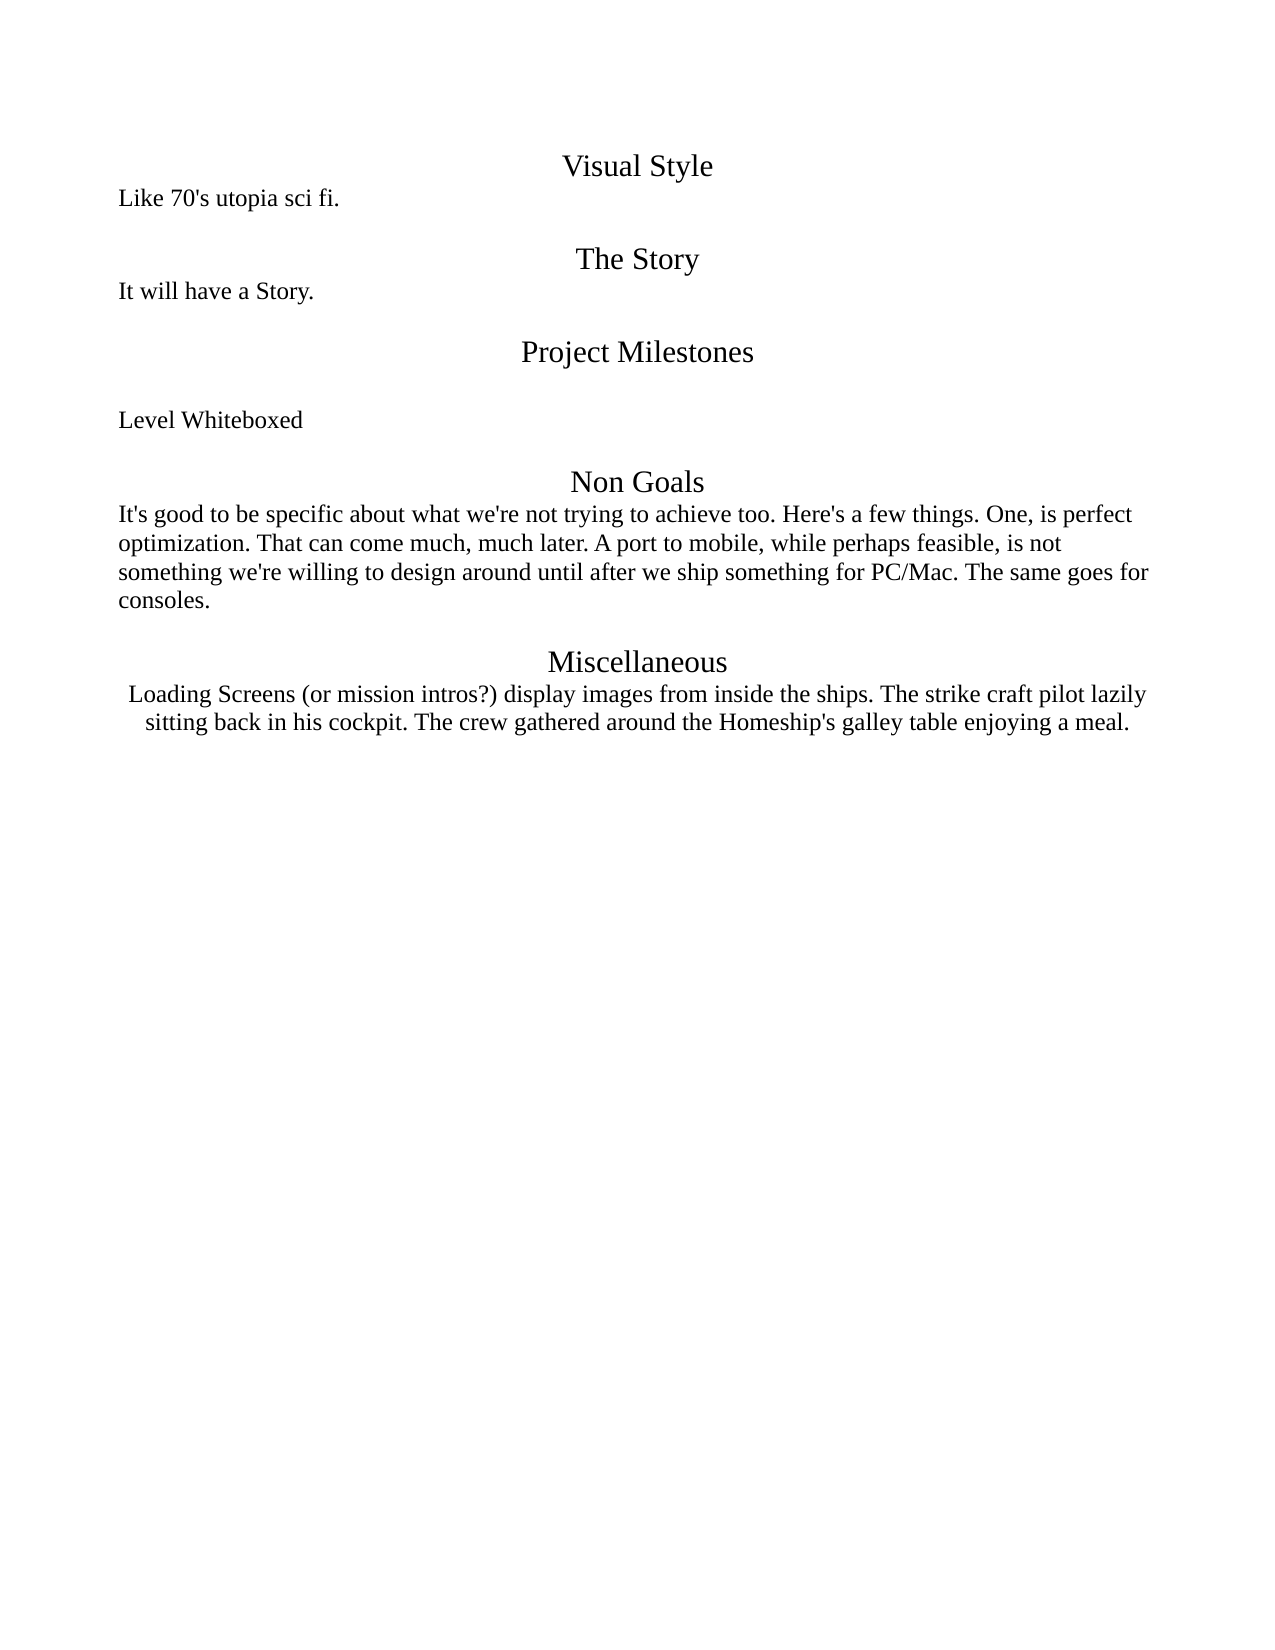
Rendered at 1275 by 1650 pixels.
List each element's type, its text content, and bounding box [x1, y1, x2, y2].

text Loading Screens (or mission intros?) display images from inside the ships. The strike craft pilot lazily sitting back in his cockpit. The crew gathered around the Homeship's galley table enjoying a meal. [118, 679, 1157, 736]
text Non Goals [118, 463, 1157, 499]
text It will have a Story. [118, 276, 1157, 305]
text It's good to be specific about what we're not trying to achieve too. Here's a few things. One, is perfect optimization. That can come much, much later. A port to mobile, while perhaps feasible, is not something we're willing to design around until after we ship something for PC/Mac. The same goes for consoles. [118, 499, 1157, 614]
text Project Milestones [118, 334, 1157, 370]
text Level Whiteboxed [118, 406, 1157, 434]
text Visual Style [118, 147, 1157, 183]
text Like 70's utopia sci fi. [118, 183, 1157, 212]
text The Story [118, 240, 1157, 276]
text Miscellaneous [118, 643, 1157, 679]
